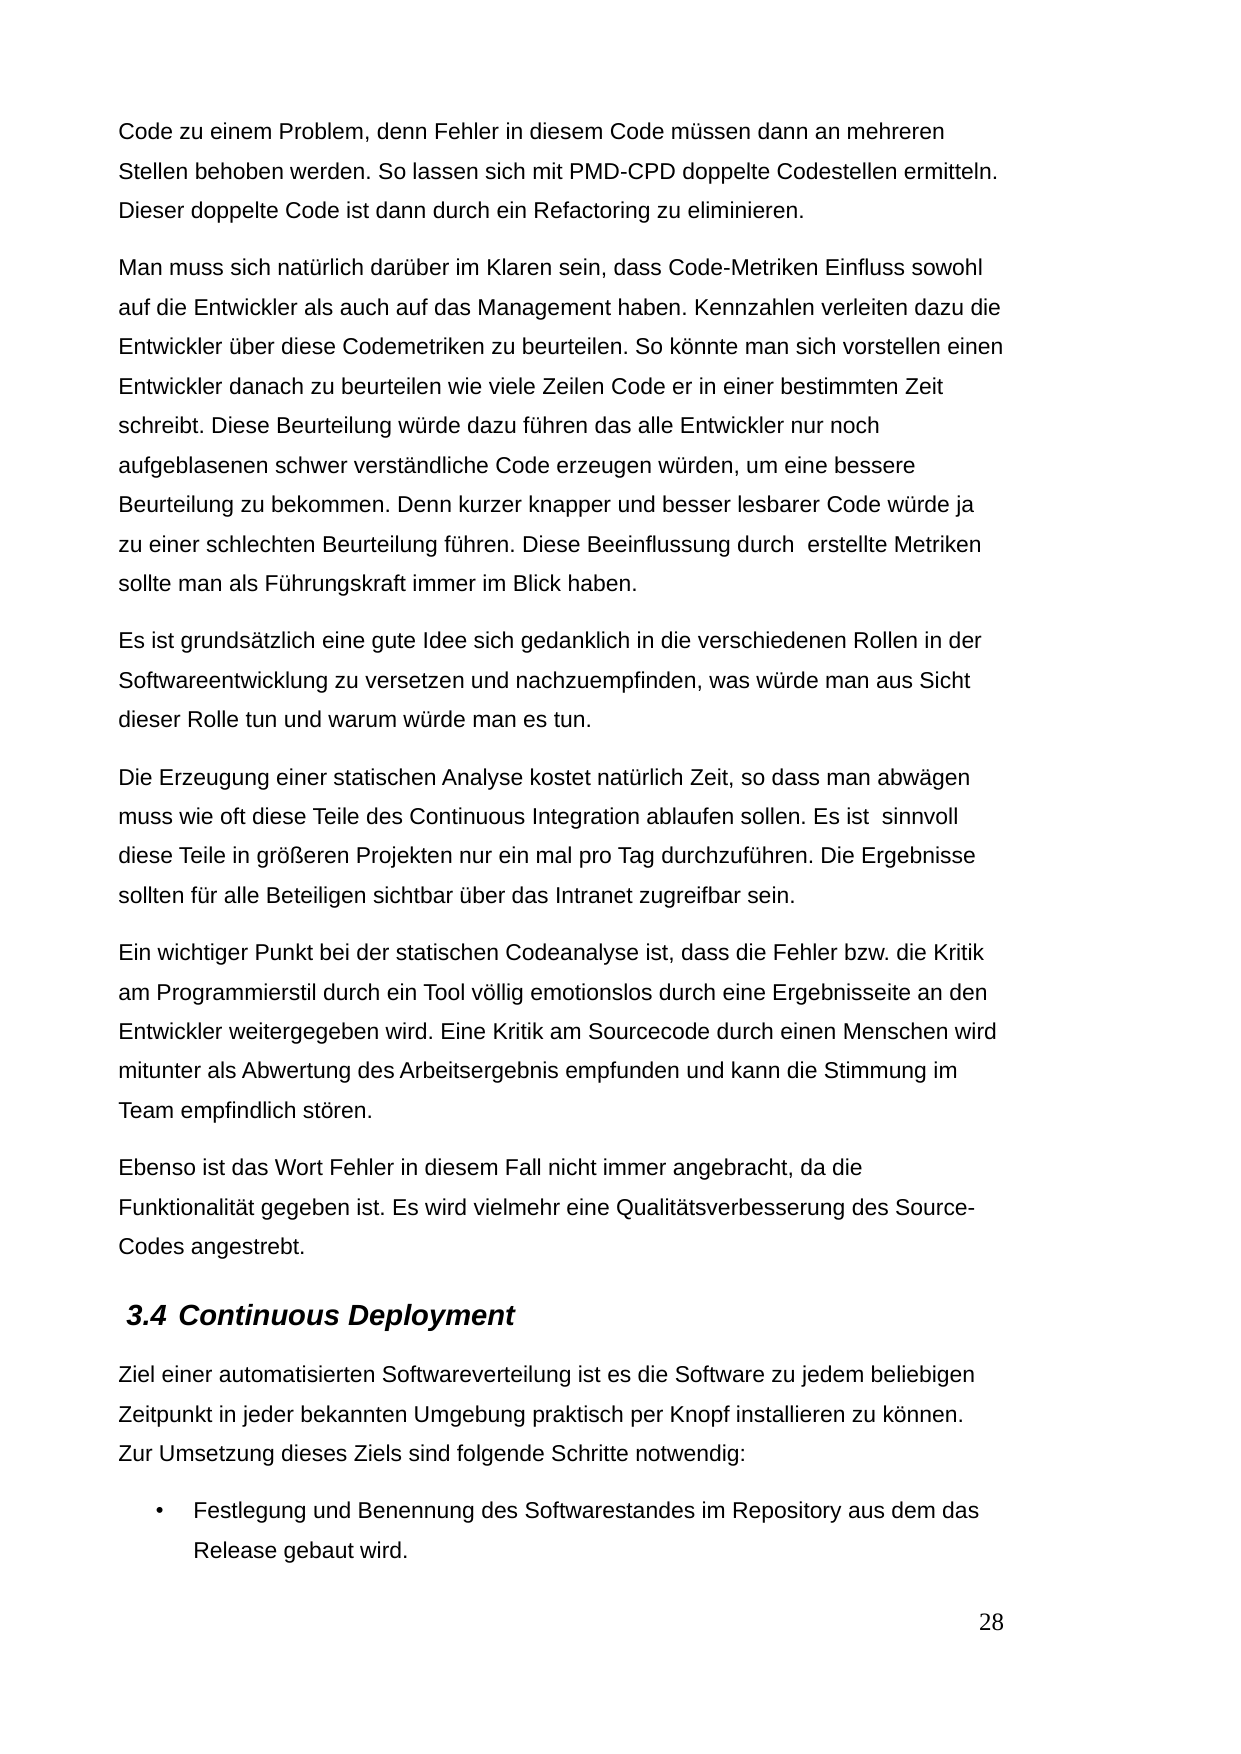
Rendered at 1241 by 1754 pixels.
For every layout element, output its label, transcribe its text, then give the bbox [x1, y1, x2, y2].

list Festlegung und Benennung des Softwarestandes im Repository aus dem das Release gebaut wird. [156, 1497, 1004, 1563]
text Code zu einem Problem, denn Fehler in diesem Code müssen dann an mehreren Stellen behoben werden. So lassen sich mit PMD-CPD doppelte Codestellen ermitteln. Dieser doppelte Code ist dann durch ein Refactoring zu eliminieren. [118, 118, 1004, 223]
text Man muss sich natürlich darüber im Klaren sein, dass Code-Metriken Einfluss sowohl auf die Entwickler als auch auf das Management haben. Kennzahlen verleiten dazu die Entwickler über diese Codemetriken zu beurteilen. So könnte man sich vorstellen einen Entwickler danach zu beurteilen wie viele Zeilen Code er in einer bestimmten Zeit schreibt. Diese Beurteilung würde dazu führen das alle Entwickler nur noch aufgeblasenen schwer verständliche Code erzeugen würden, um eine bessere Beurteilung zu bekommen. Denn kurzer knapper und besser lesbarer Code würde ja zu einer schlechten Beurteilung führen. Diese Beeinflussung durch erstellte Metriken sollte man als Führungskraft immer im Blick haben. [118, 254, 1004, 596]
text Ein wichtiger Punkt bei der statischen Codeanalyse ist, dass die Fehler bzw. die Kritik am Programmierstil durch ein Tool völlig emotionslos durch eine Ergebnisseite an den Entwickler weitergegeben wird. Eine Kritik am Sourcecode durch einen Menschen wird mitunter als Abwertung des Arbeitsergebnis empfunden und kann die Stimmung im Team empfindlich stören. [118, 939, 1004, 1123]
text Die Erzeugung einer statischen Analyse kostet natürlich Zeit, so dass man abwägen muss wie oft diese Teile des Continuous Integration ablaufen sollen. Es ist sinnvoll diese Teile in größeren Projekten nur ein mal pro Tag durchzuführen. Die Ergebnisse sollten für alle Beteiligen sichtbar über das Intranet zugreifbar sein. [118, 763, 1004, 908]
text Ziel einer automatisierten Softwareverteilung ist es die Software zu jedem beliebigen Zeitpunkt in jeder bekannten Umgebung praktisch per Knopf installieren zu können. Zur Umsetzung dieses Ziels sind folgende Schritte notwendig: [118, 1361, 1004, 1467]
text Ebenso ist das Wort Fehler in diesem Fall nicht immer angebracht, da die Funktionalität gegeben ist. Es wird vielmehr eine Qualitätsverbesserung des Source-Codes angestrebt. [118, 1154, 1004, 1259]
text Es ist grundsätzlich eine gute Idee sich gedanklich in die verschiedenen Rollen in der Softwareentwicklung zu versetzen und nachzuempfinden, was würde man aus Sicht dieser Rolle tun und warum würde man es tun. [118, 627, 1004, 733]
subtitle Continuous Deployment [118, 1298, 1004, 1331]
